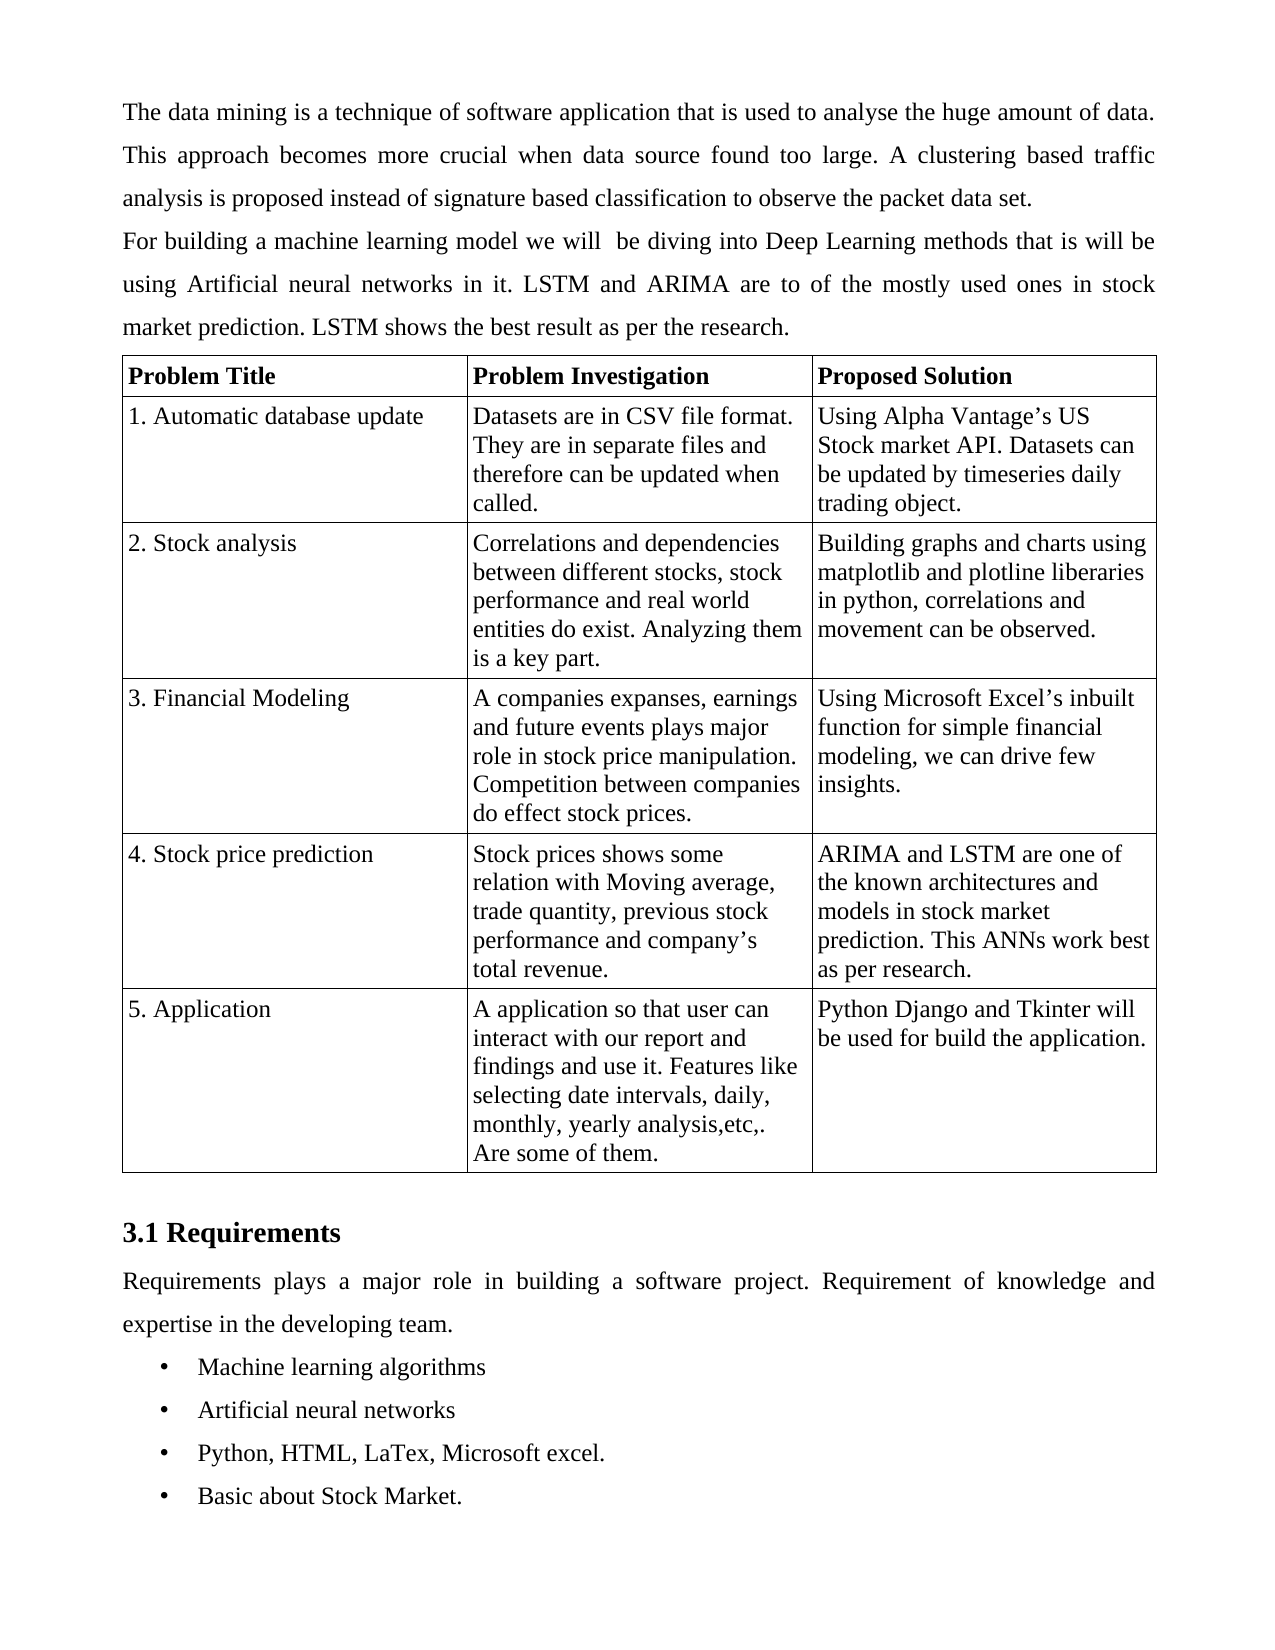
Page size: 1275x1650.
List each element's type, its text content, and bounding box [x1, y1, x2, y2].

list Basic about Stock Market. [160, 1481, 1156, 1510]
table_cell Correlations and dependencies between different stocks, stock performance and real world entities do exist. Analyzing them is a key part. [468, 523, 812, 677]
table_cell A application so that user can interact with our report and findings and use it. Features like selecting date intervals, daily, monthly, yearly analysis,etc,. Are some of them. [468, 989, 812, 1172]
list Machine learning algorithms [160, 1352, 1156, 1381]
table_cell 3. Financial Modeling [123, 679, 467, 833]
text Requirements plays a major role in building a software project. Requirement of knowledge and expertise in the developing team. [122, 1266, 1156, 1338]
table_cell Python Django and Tkinter will be used for build the application. [813, 989, 1156, 1172]
table_header Proposed Solution [813, 356, 1156, 396]
table_cell 5. Application [123, 989, 467, 1172]
table_cell ARIMA and LSTM are one of the known architectures and models in stock market prediction. This ANNs work best as per research. [813, 834, 1156, 988]
table_header Problem Investigation [468, 356, 812, 396]
table_header Problem Title [123, 356, 467, 396]
text The data mining is a technique of software application that is used to analyse the huge amount of data. This approach becomes more crucial when data source found too large. A clustering based traffic analysis is proposed instead of signature based classification to observe the packet data set. [122, 97, 1156, 212]
list Artificial neural networks [160, 1395, 1156, 1424]
table_cell Using Alpha Vantage’s US Stock market API. Datasets can be updated by timeseries daily trading object. [813, 397, 1156, 522]
text 3.1 Requirements [122, 1215, 1156, 1249]
table_cell A companies expanses, earnings and future events plays major role in stock price manipulation. Competition between companies do effect stock prices. [468, 679, 812, 833]
table_cell 4. Stock price prediction [123, 834, 467, 988]
table_cell Building graphs and charts using matplotlib and plotline liberaries in python, correlations and movement can be observed. [813, 523, 1156, 677]
table_cell Using Microsoft Excel’s inbuilt function for simple financial modeling, we can drive few insights. [813, 679, 1156, 833]
list Python, HTML, LaTex, Microsoft excel. [160, 1438, 1156, 1467]
table_cell Datasets are in CSV file format. They are in separate files and therefore can be updated when called. [468, 397, 812, 522]
table_cell Stock prices shows some relation with Moving average, trade quantity, previous stock performance and company’s total revenue. [468, 834, 812, 988]
table_cell 2. Stock analysis [123, 523, 467, 677]
text For building a machine learning model we will be diving into Deep Learning methods that is will be using Artificial neural networks in it. LSTM and ARIMA are to of the mostly used ones in stock market prediction. LSTM shows the best result as per the research. [122, 226, 1156, 341]
table_cell 1. Automatic database update [123, 397, 467, 522]
